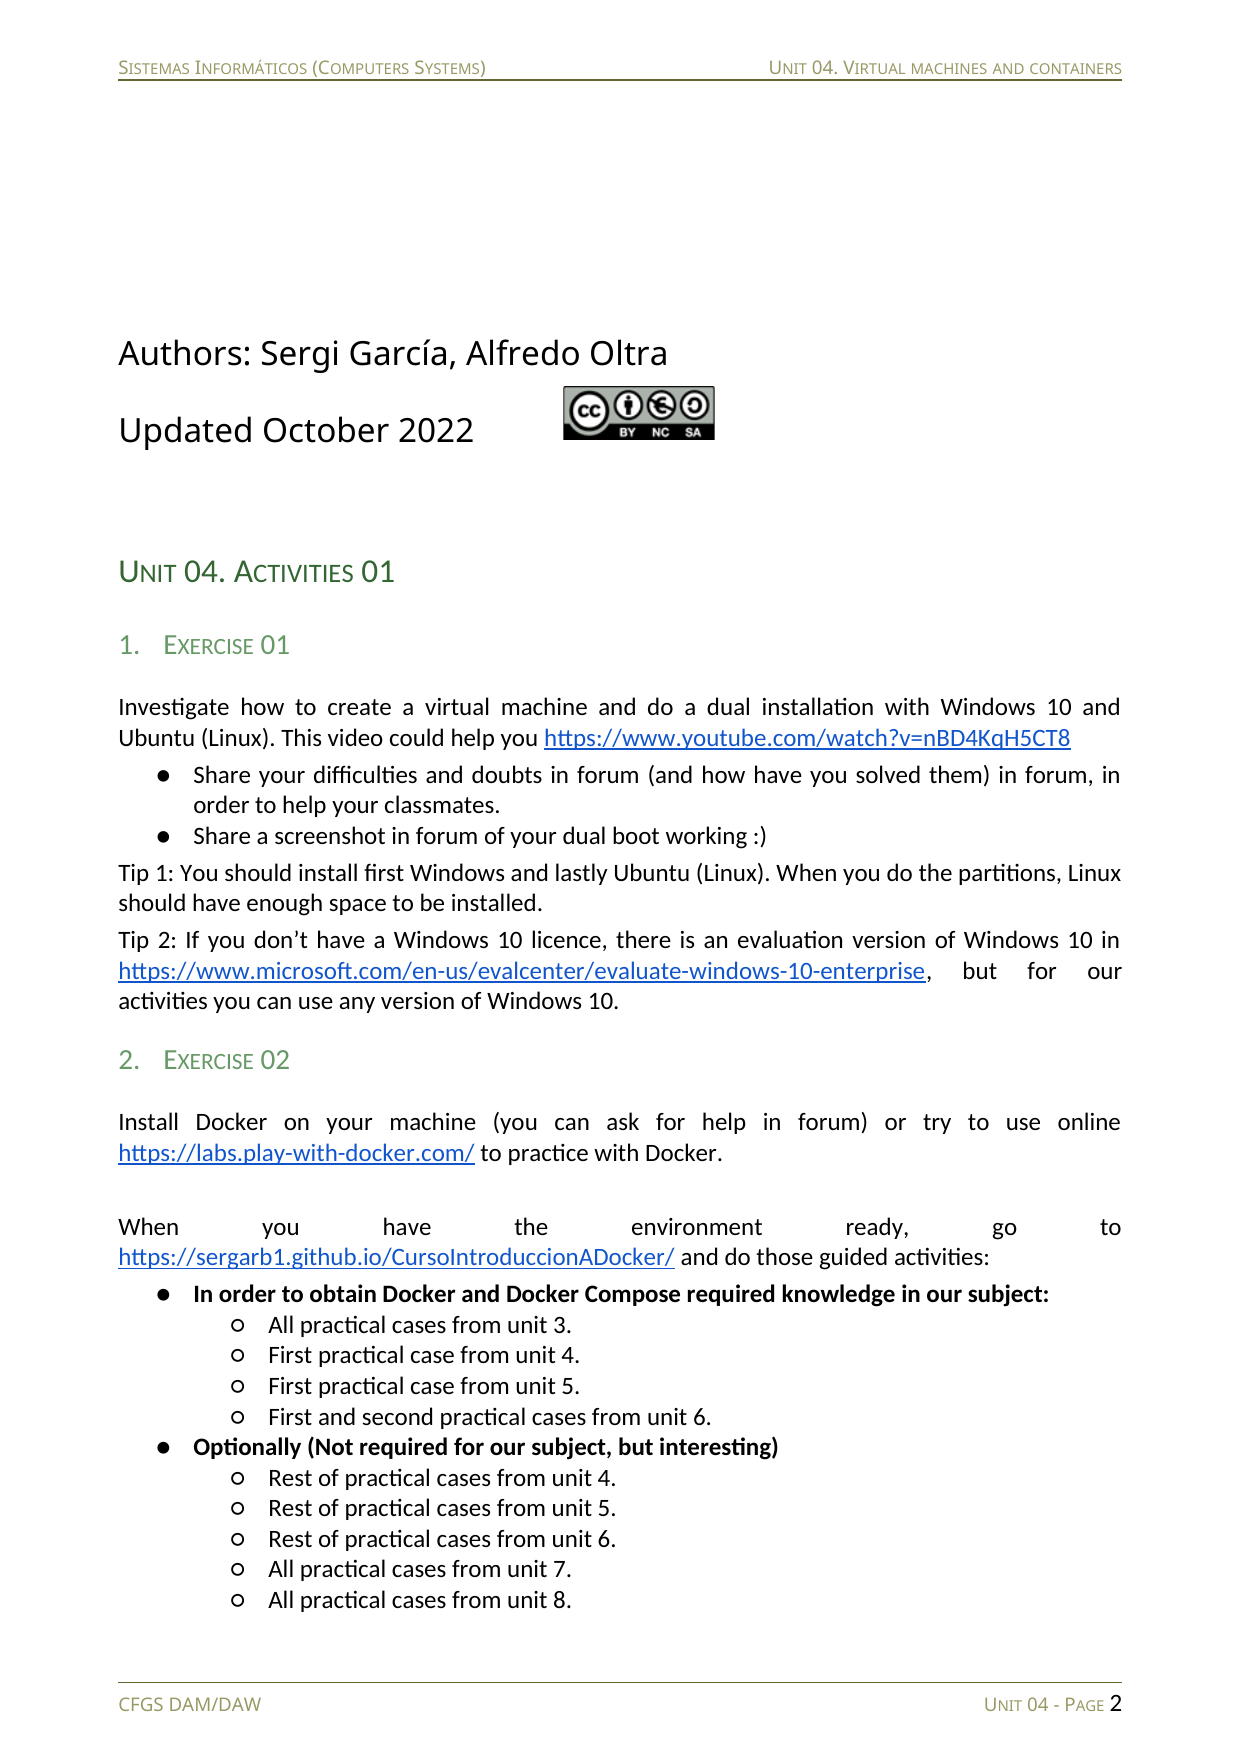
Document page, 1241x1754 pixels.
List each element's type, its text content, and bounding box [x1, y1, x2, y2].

list Share your difficulties and doubts in forum (and how have you solved them) in forum, in order to help your classmates. [156, 759, 1122, 820]
list Rest of practical cases from unit 4. [231, 1462, 1122, 1492]
list All practical cases from unit 8. [231, 1584, 1122, 1614]
text Updated October 2022 [118, 407, 1122, 453]
list Optionally (Not required for our subject, but interesting) [156, 1431, 1122, 1462]
list First and second practical cases from unit 6. [231, 1401, 1122, 1431]
text When you have the environment ready, go to https://sergarb1.github.io/CursoIntroduccionADocker/ and do those guided activities: [118, 1211, 1122, 1272]
text Authors: Sergi García, Alfredo Oltra [118, 329, 1122, 375]
text Tip 2: If you don’t have a Windows 10 licence, there is an evaluation version of Windows 10 in https://www.microsoft.com/en-us/evalcenter/evaluate-windows-10-enterprise, but for our activities you can use any version of Windows 10. [118, 924, 1122, 1016]
subtitle Exercise 02 [118, 1041, 1122, 1076]
list Rest of practical cases from unit 5. [231, 1492, 1122, 1523]
subtitle Exercise 01 [118, 626, 1122, 661]
list All practical cases from unit 3. [231, 1309, 1122, 1339]
text Tip 1: You should install first Windows and lastly Ubuntu (Linux). When you do the partitions, Linux should have enough space to be installed. [118, 857, 1122, 918]
list First practical case from unit 4. [231, 1339, 1122, 1370]
list In order to obtain Docker and Docker Compose required knowledge in our subject: [156, 1278, 1122, 1309]
text Investigate how to create a virtual machine and do a dual installation with Windows 10 and Ubuntu (Linux). This video could help you https://www.youtube.com/watch?v=nBD4KqH5CT8 [118, 691, 1122, 752]
text Unit 04. Activities 01 [118, 550, 1122, 591]
picture [563, 386, 715, 440]
list Rest of practical cases from unit 6. [231, 1523, 1122, 1553]
list Share a screenshot in forum of your dual boot working :) [156, 820, 1122, 851]
list First practical case from unit 5. [231, 1370, 1122, 1401]
list All practical cases from unit 7. [231, 1553, 1122, 1584]
text Install Docker on your machine (you can ask for help in forum) or try to use online https://labs.play-with-docker.com/ to practice with Docker. [118, 1107, 1122, 1168]
